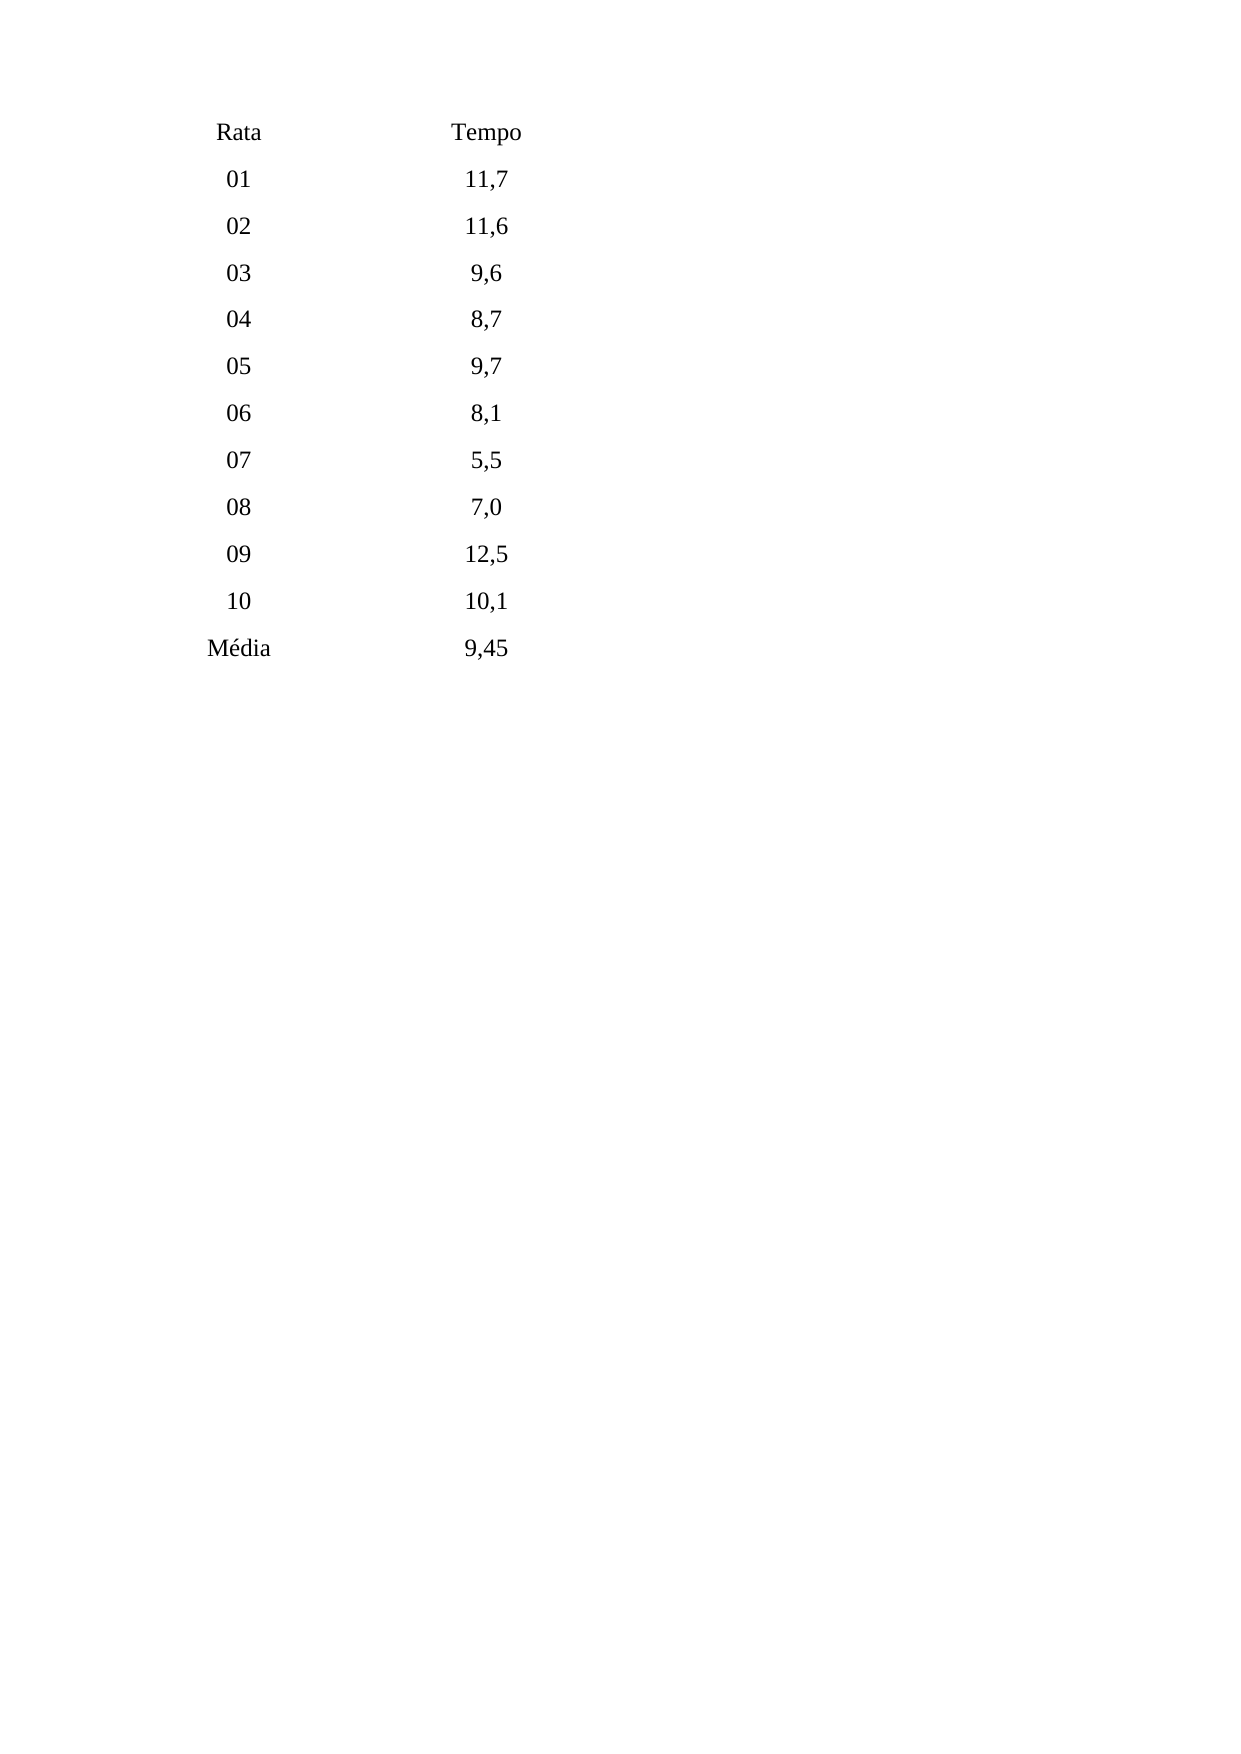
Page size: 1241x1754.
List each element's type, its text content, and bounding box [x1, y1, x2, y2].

table_cell 7,0 [366, 493, 613, 540]
table_cell 8,1 [366, 399, 613, 446]
table_cell Média [118, 634, 366, 683]
table_cell 02 [118, 212, 366, 259]
table_cell 12,5 [366, 540, 613, 587]
table_cell 10 [118, 587, 366, 634]
table_header Rata [118, 118, 366, 165]
table_cell 09 [118, 540, 366, 587]
table_header Tempo [366, 118, 613, 165]
table_cell 8,7 [366, 306, 613, 352]
table_cell 04 [118, 306, 366, 352]
table_cell 06 [118, 399, 366, 446]
table_cell 01 [118, 165, 366, 212]
table_cell 08 [118, 493, 366, 540]
table_cell 9,6 [366, 259, 613, 306]
table_cell 5,5 [366, 446, 613, 493]
table_cell 07 [118, 446, 366, 493]
table_cell 03 [118, 259, 366, 306]
table_cell 05 [118, 353, 366, 399]
table_cell 9,7 [366, 353, 613, 399]
table_cell 11,7 [366, 165, 613, 212]
table_cell 10,1 [366, 587, 613, 634]
table_cell 11,6 [366, 212, 613, 259]
table_cell 9,45 [366, 634, 613, 683]
